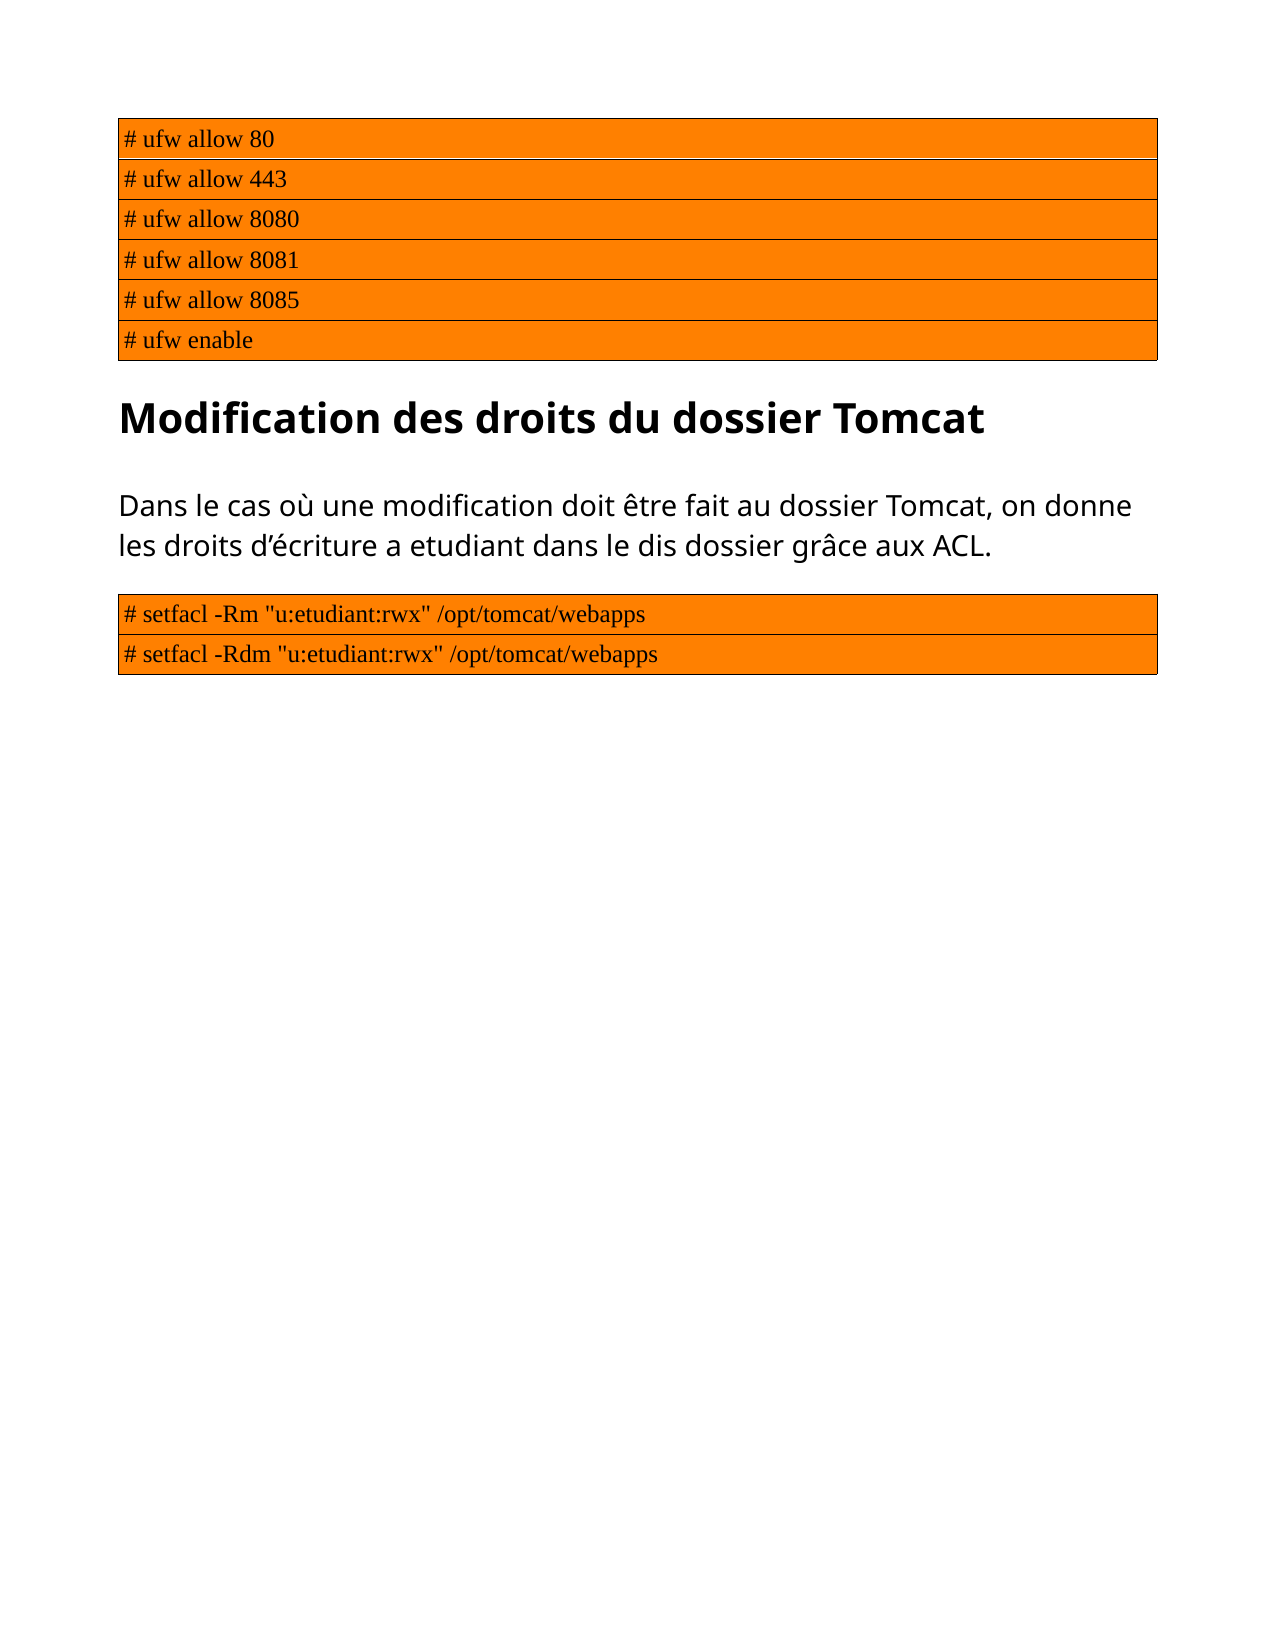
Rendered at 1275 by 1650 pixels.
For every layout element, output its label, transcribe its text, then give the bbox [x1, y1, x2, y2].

table_cell # ufw allow 8085 [119, 280, 1157, 320]
table_header # setfacl -Rm "u:etudiant:rwx" /opt/tomcat/webapps [119, 595, 1157, 634]
text Dans le cas où une modification doit être fait au dossier Tomcat, on donne les droits d’écriture a etudiant dans le dis dossier grâce aux ACL. [118, 485, 1157, 565]
table_cell # ufw enable [119, 321, 1157, 360]
table_cell # ufw allow 8081 [119, 240, 1157, 279]
table_cell # ufw allow 80 [119, 119, 1157, 158]
table_cell # ufw allow 443 [119, 160, 1157, 199]
table_cell # setfacl -Rdm "u:etudiant:rwx" /opt/tomcat/webapps [119, 635, 1157, 674]
table_cell # ufw allow 8080 [119, 200, 1157, 239]
text Modification des droits du dossier Tomcat [118, 389, 1157, 446]
